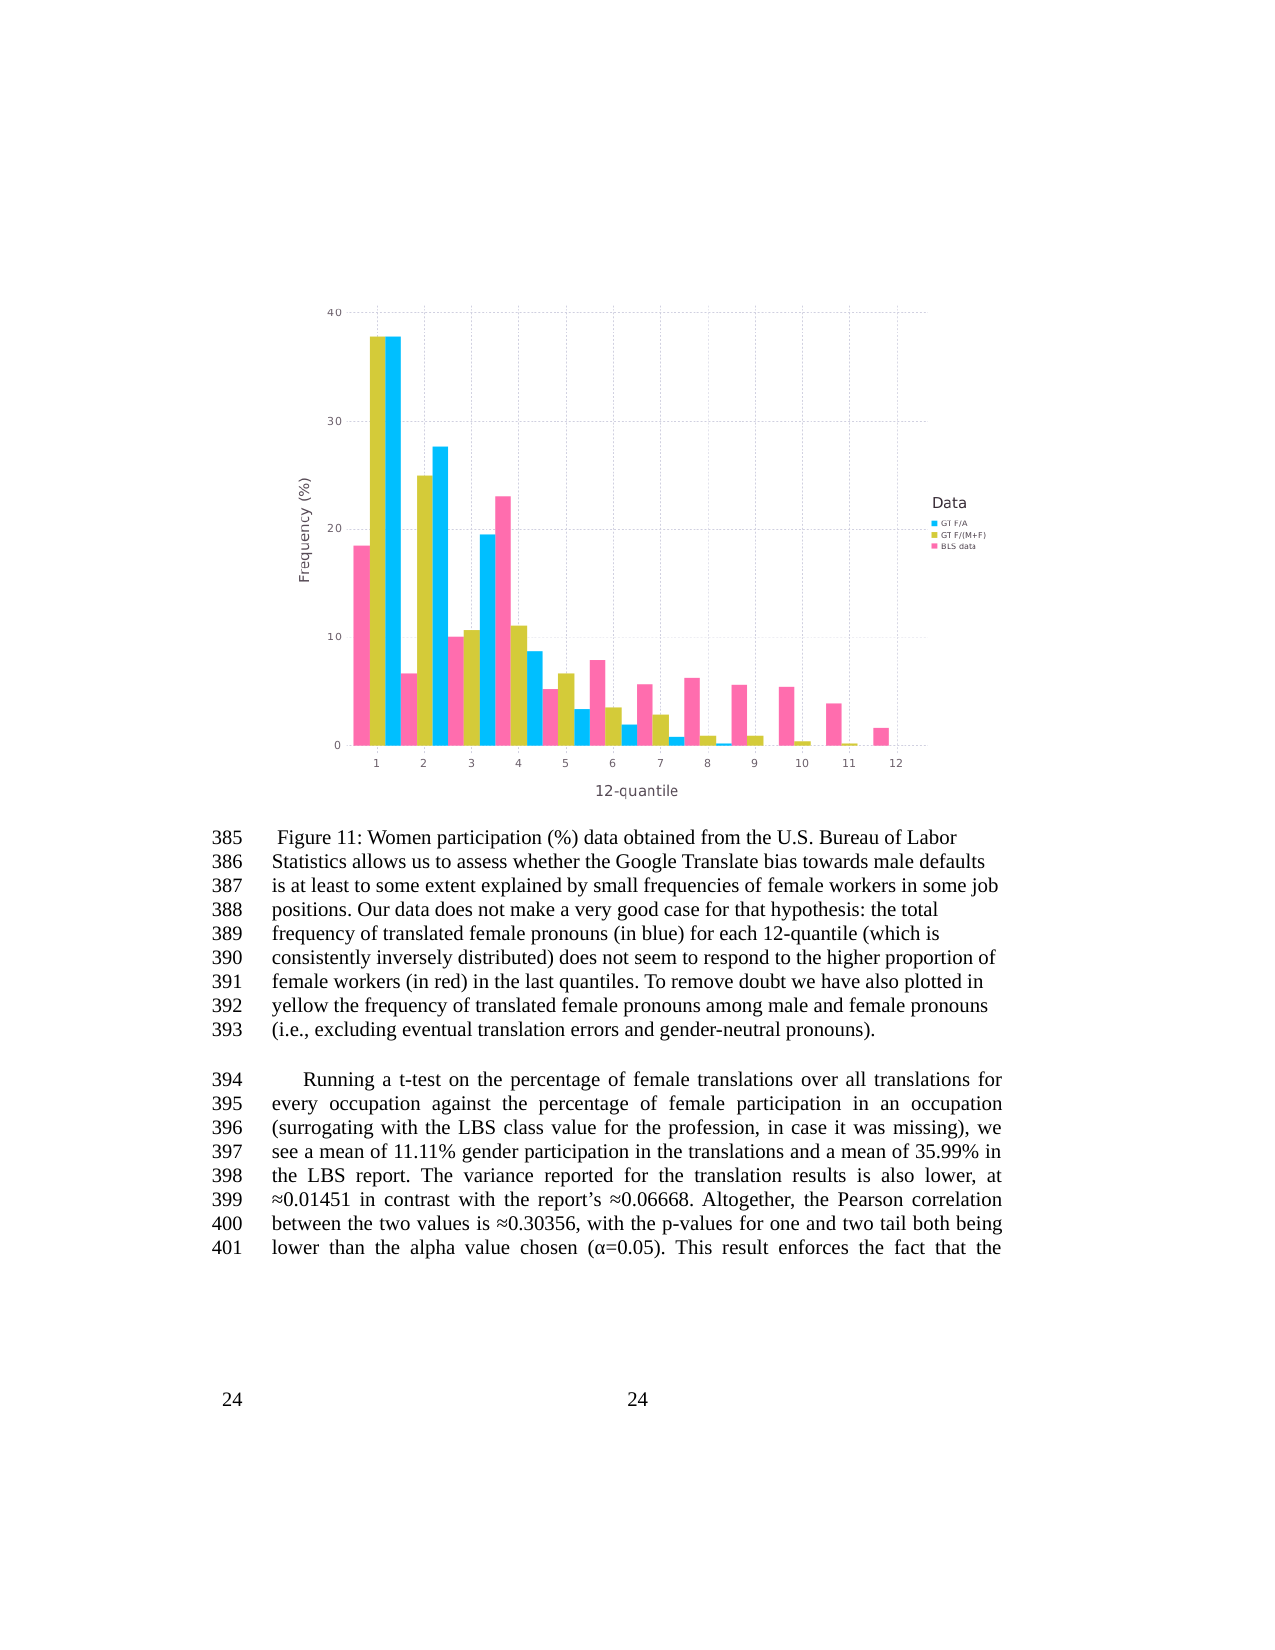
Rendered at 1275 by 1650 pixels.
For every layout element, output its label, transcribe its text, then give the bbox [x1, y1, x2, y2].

picture [278, 286, 997, 825]
text Running a t-test on the percentage of female translations over all translations for every occupation against the percentage of female participation in an occupation (surrogating with the LBS class value for the profession, in case it was missing), we see a mean of 11.11% gender participation in the translations and a mean of 35.99% in the LBS report. The variance reported for the translation results is also lower, at ≈0.01451 in contrast with the report’s ≈0.06668. Altogether, the Pearson correlation between the two values is ≈0.30356, with the p-values for one and two tail both being lower than the alpha value chosen (α=0.05). This result enforces the fact that the translation exhibits a tendency towards male defaults, even when the female participation in that job is higher than expected." " [272, 1066, 1003, 1259]
text Figure 11: Women participation (%) data obtained from the U.S. Bureau of Labor Statistics allows us to assess whether the Google Translate bias towards male defaults is at least to some extent explained by small frequencies of female workers in some job positions. Our data does not make a very good case for that hypothesis: the total frequency of translated female pronouns (in blue) for each 12-quantile (which is consistently inversely distributed) does not seem to respond to the higher proportion of female workers (in red) in the last quantiles. To remove doubt we have also plotted in yellow the frequency of translated female pronouns among male and female pronouns (i.e., excluding eventual translation errors and gender-neutral pronouns)." " [272, 286, 1003, 1041]
